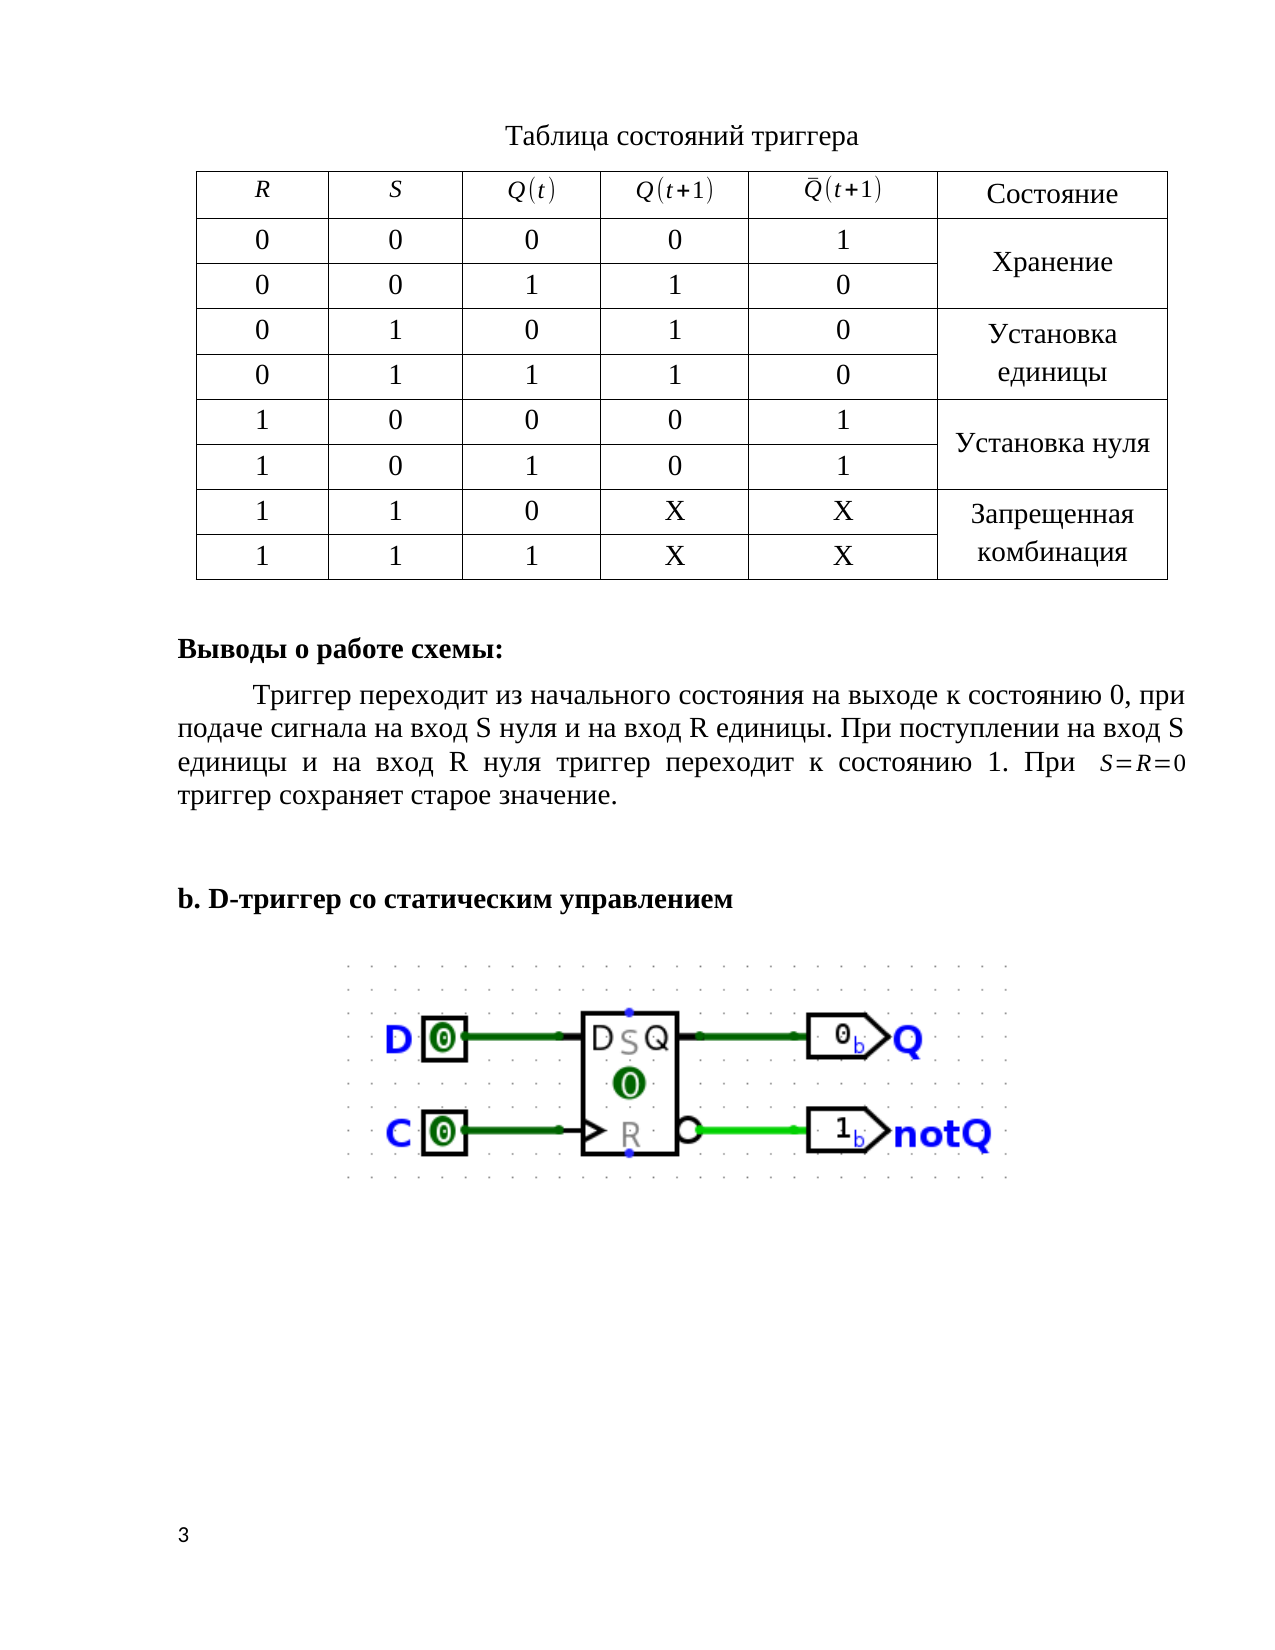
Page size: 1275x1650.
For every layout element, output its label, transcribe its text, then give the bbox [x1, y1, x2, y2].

table_cell 0 [463, 309, 600, 353]
table_cell 1 [601, 355, 748, 398]
picture [340, 955, 1024, 1191]
table_cell Запрещенная комбинация [938, 490, 1167, 579]
table_cell 1 [197, 400, 328, 444]
table_cell 0 [329, 264, 462, 308]
table_cell 0 [197, 264, 328, 308]
table_cell 1 [601, 309, 748, 353]
table_cell Установка единицы [938, 309, 1167, 398]
table_cell X [749, 535, 937, 579]
table_cell 1 [601, 264, 748, 308]
table_header [749, 172, 937, 218]
table_cell 0 [601, 400, 748, 444]
table_cell 1 [197, 490, 328, 534]
table_cell 1 [463, 535, 600, 579]
table_header [197, 172, 328, 218]
table_cell 1 [749, 219, 937, 263]
table_cell Х [601, 535, 748, 579]
table_cell 1 [329, 490, 462, 534]
table_cell X [749, 490, 937, 534]
text Выводы о работе схемы: [177, 631, 1186, 664]
table_cell 0 [329, 445, 462, 489]
table_cell 0 [749, 264, 937, 308]
table_cell 1 [197, 445, 328, 489]
table_cell 1 [329, 355, 462, 398]
table_header [601, 172, 748, 218]
table_cell 0 [601, 219, 748, 263]
table_cell 0 [197, 219, 328, 263]
table_cell Установка нуля [938, 400, 1167, 489]
table_cell Х [601, 490, 748, 534]
text Таблица состояний триггера [177, 118, 1186, 152]
text b. D-триггер со статическим управлением [177, 882, 1186, 915]
table_cell 1 [463, 355, 600, 398]
table_cell 0 [749, 309, 937, 353]
table_header [463, 172, 600, 218]
table_cell 0 [197, 355, 328, 398]
table_cell 1 [463, 264, 600, 308]
table_cell 0 [329, 400, 462, 444]
text Триггер переходит из начального состояния на выходе к состоянию 0, при подаче сигнала на вход S нуля и на вход R единицы. При поступлении на вход S единицы и на вход R нуля триггер переходит к состоянию 1. При триггер сохраняет старое значение. [177, 677, 1186, 811]
table_cell 1 [329, 535, 462, 579]
table_cell Хранение [938, 219, 1167, 308]
table_cell 1 [749, 445, 937, 489]
table_cell 0 [197, 309, 328, 353]
table_cell 1 [463, 445, 600, 489]
table_cell 0 [463, 219, 600, 263]
table_cell 0 [463, 400, 600, 444]
table_header Состояние [938, 172, 1167, 218]
table_cell 0 [749, 355, 937, 398]
table_cell 1 [329, 309, 462, 353]
table_cell 0 [601, 445, 748, 489]
table_cell 0 [329, 219, 462, 263]
table_cell 0 [463, 490, 600, 534]
table_header [329, 172, 462, 218]
table_cell 1 [749, 400, 937, 444]
table_cell 1 [197, 535, 328, 579]
